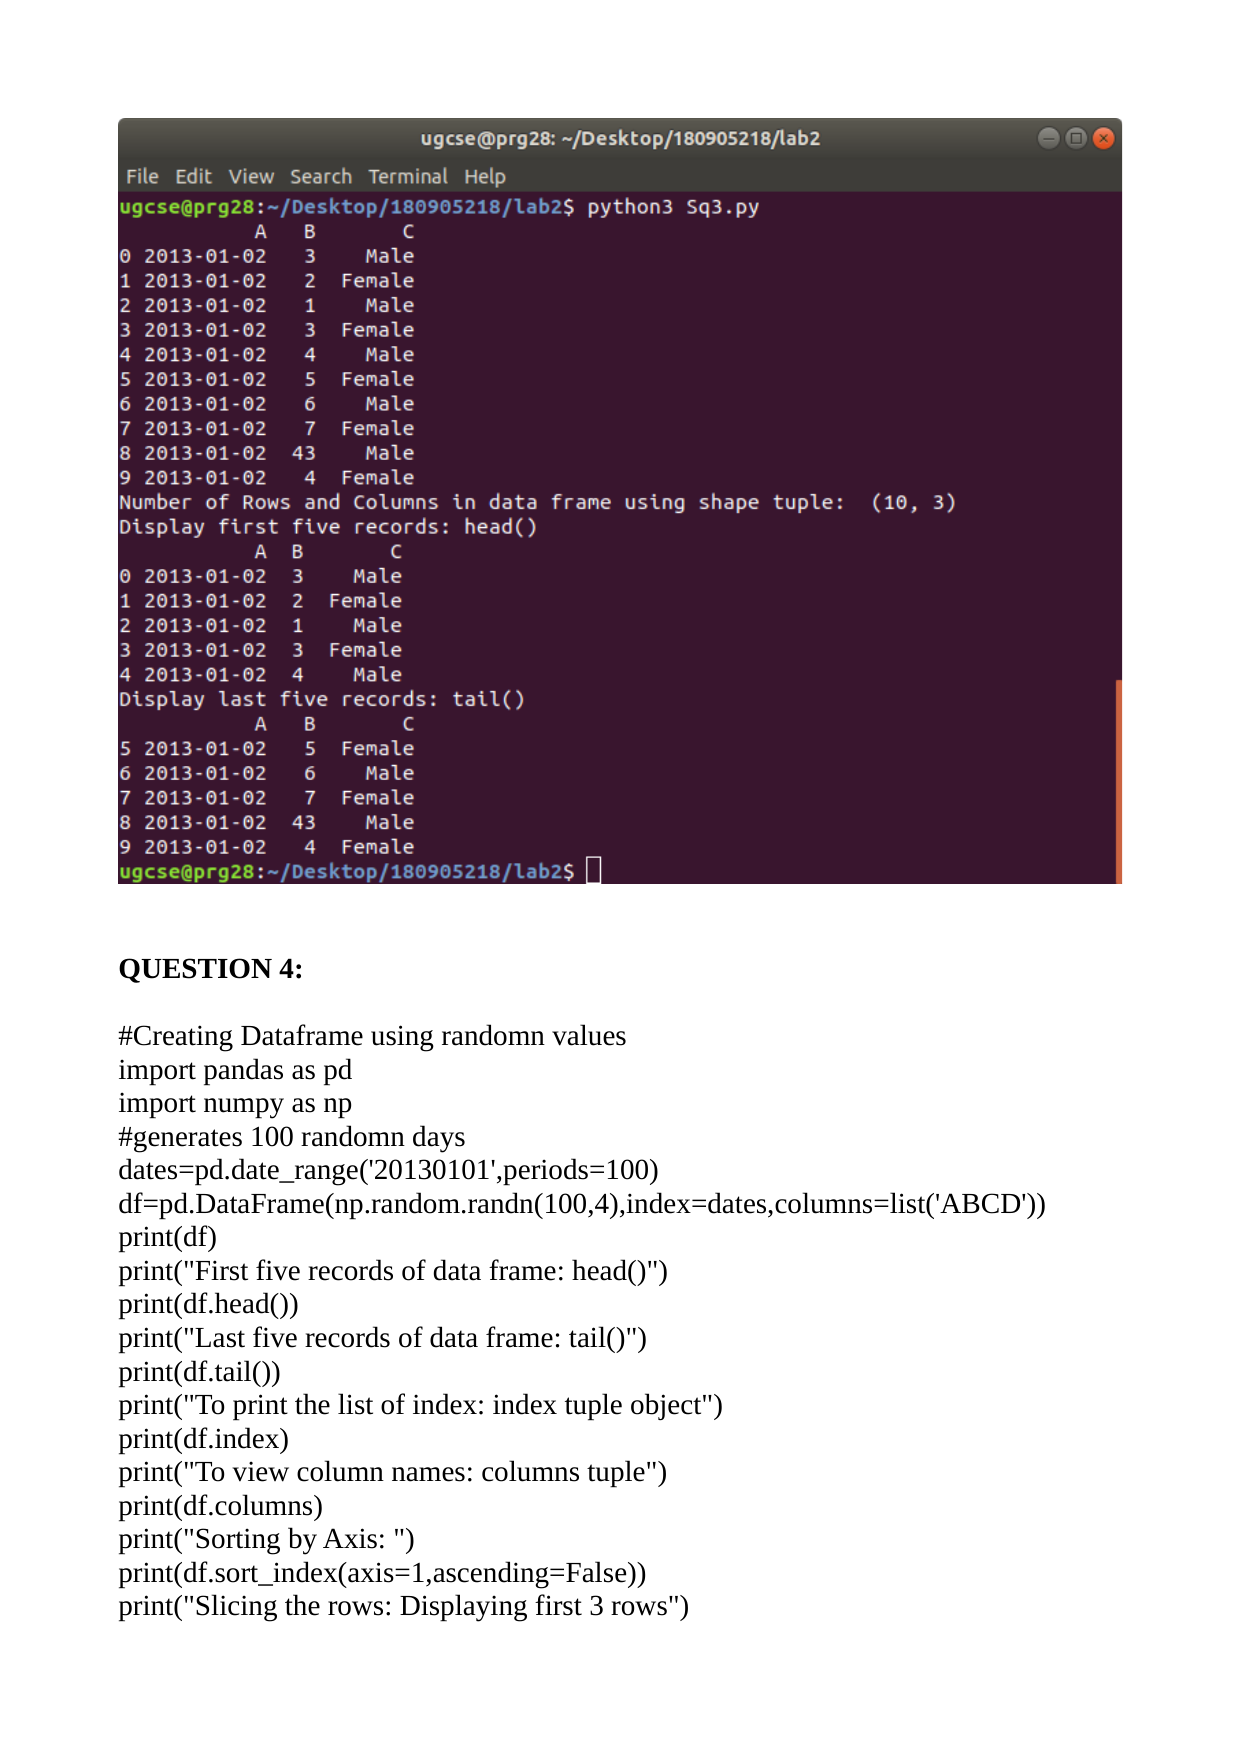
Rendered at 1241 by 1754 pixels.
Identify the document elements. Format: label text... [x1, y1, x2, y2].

text dates=pd.date_range('20130101',periods=100) [118, 1152, 1122, 1186]
text print("To print the list of index: index tuple object") [118, 1387, 1122, 1421]
picture [118, 118, 1123, 884]
text df=pd.DataFrame(np.random.randn(100,4),index=dates,columns=list('ABCD')) [118, 1186, 1122, 1219]
text print("Sorting by Axis: ") [118, 1521, 1122, 1555]
text QUESTION 4: [118, 951, 1122, 985]
text print("Slicing the rows: Displaying first 3 rows") [118, 1588, 1122, 1622]
text print("First five records of data frame: head()") [118, 1253, 1122, 1287]
text print("Last five records of data frame: tail()") [118, 1320, 1122, 1354]
text #Creating Dataframe using randomn values [118, 1018, 1122, 1052]
text print(df.index) [118, 1421, 1122, 1454]
text #generates 100 randomn days [118, 1119, 1122, 1152]
text import numpy as np [118, 1085, 1122, 1119]
text print(df.head()) [118, 1287, 1122, 1320]
text print(df) [118, 1219, 1122, 1253]
text print(df.sort_index(axis=1,ascending=False)) [118, 1555, 1122, 1588]
text print(df.columns) [118, 1488, 1122, 1521]
text print(df.tail()) [118, 1354, 1122, 1387]
text print("To view column names: columns tuple") [118, 1454, 1122, 1488]
text import pandas as pd [118, 1052, 1122, 1085]
